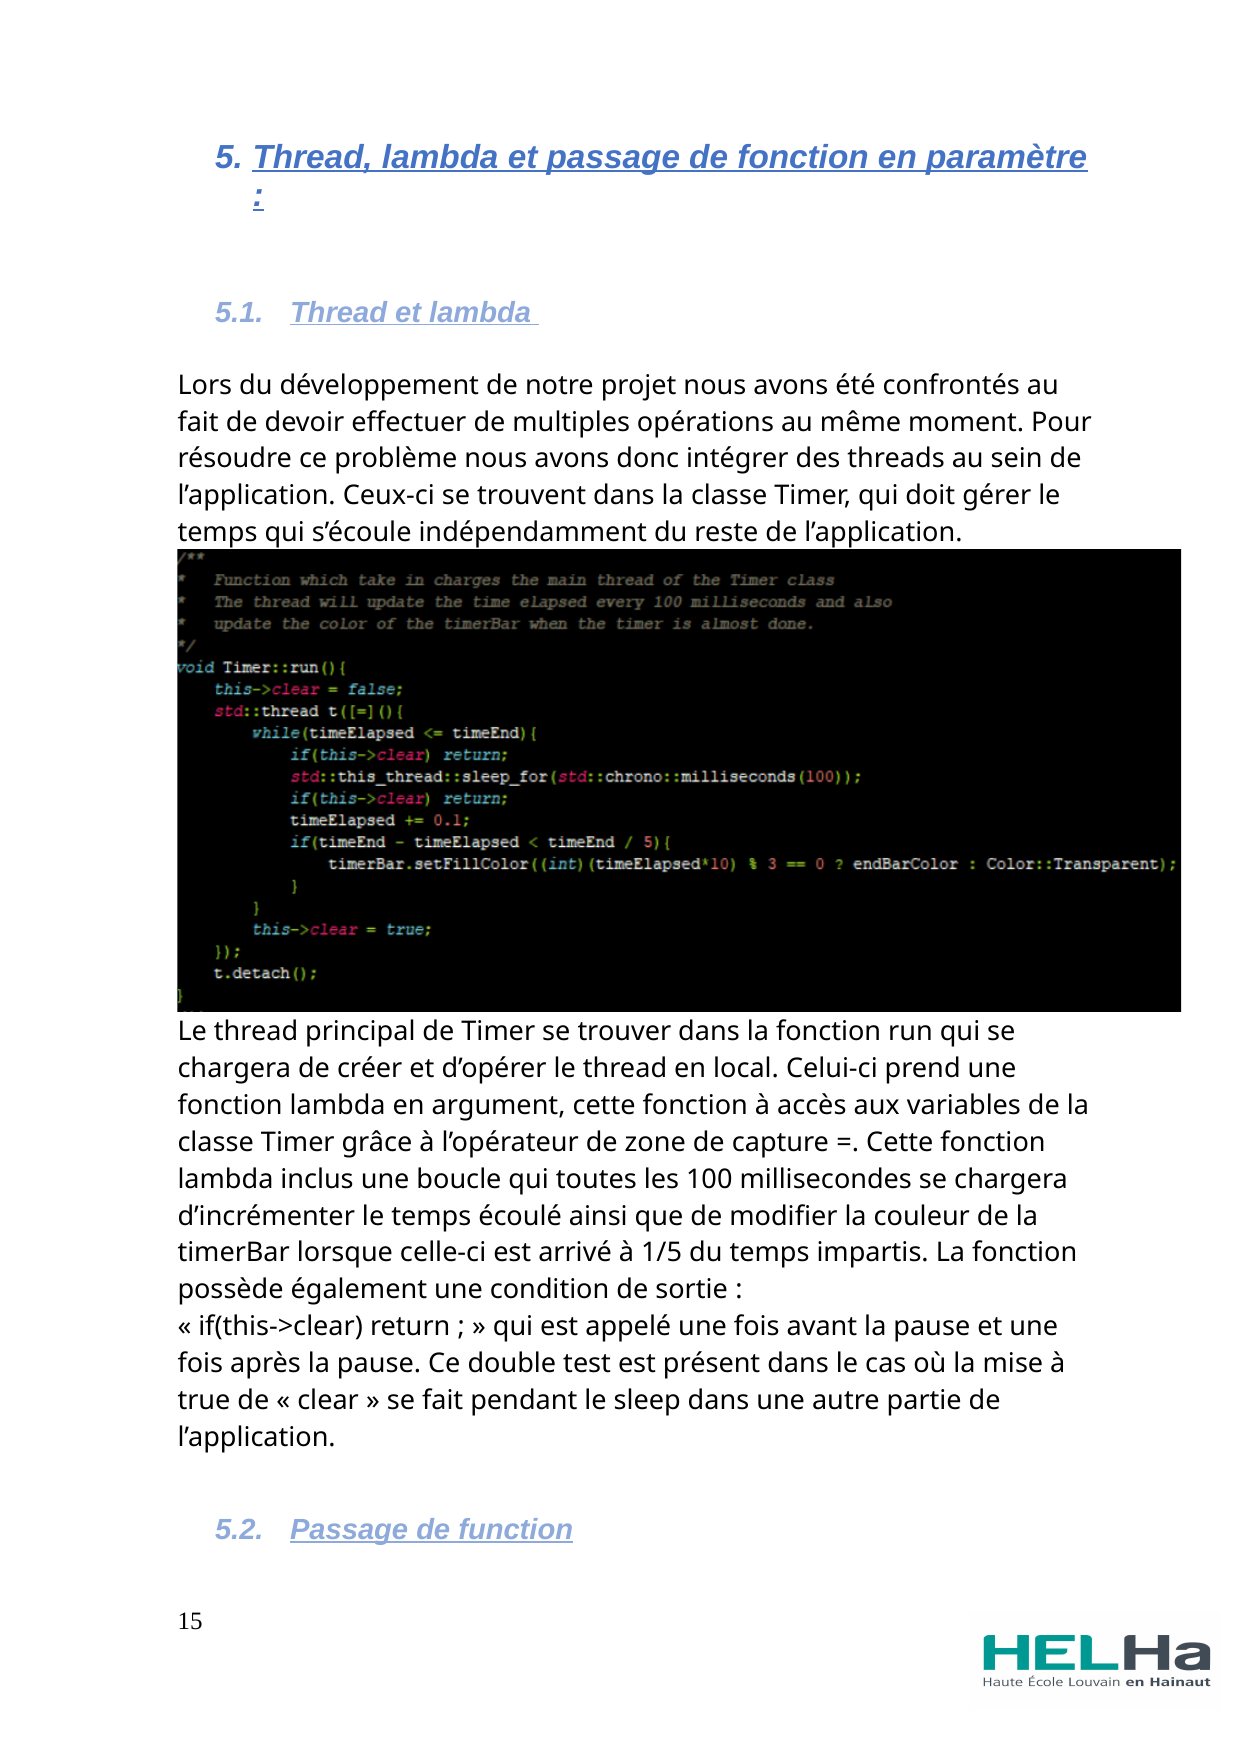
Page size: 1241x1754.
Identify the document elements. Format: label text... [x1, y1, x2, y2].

list Thread, lambda et passage de fonction en paramètre : [215, 137, 1092, 214]
text Lors du développement de notre projet nous avons été confrontés au fait de devoir effectuer de multiples opérations au même moment. Pour résoudre ce problème nous avons donc intégrer des threads au sein de l’application. Ceux-ci se trouvent dans la classe Timer, qui doit gérer le temps qui s’écoule indépendamment du reste de l’application. [177, 365, 1092, 549]
text Le thread principal de Timer se trouver dans la fonction run qui se chargera de créer et d’opérer le thread en local. Celui-ci prend une fonction lambda en argument, cette fonction à accès aux variables de la classe Timer grâce à l’opérateur de zone de capture =. Cette fonction lambda inclus une boucle qui toutes les 100 millisecondes se chargera d’incrémenter le temps écoulé ainsi que de modifier la couleur de la timerBar lorsque celle-ci est arrivé à 1/5 du temps impartis. La fonction possède également une condition de sortie : [177, 1012, 1092, 1307]
text « if(this->clear) return ; » qui est appelé une fois avant la pause et une fois après la pause. Ce double test est présent dans le cas où la mise à true de « clear » se fait pendant le sleep dans une autre partie de l’application. [177, 1307, 1092, 1454]
list Passage de function [215, 1512, 1092, 1545]
list Thread et lambda [215, 295, 1092, 328]
